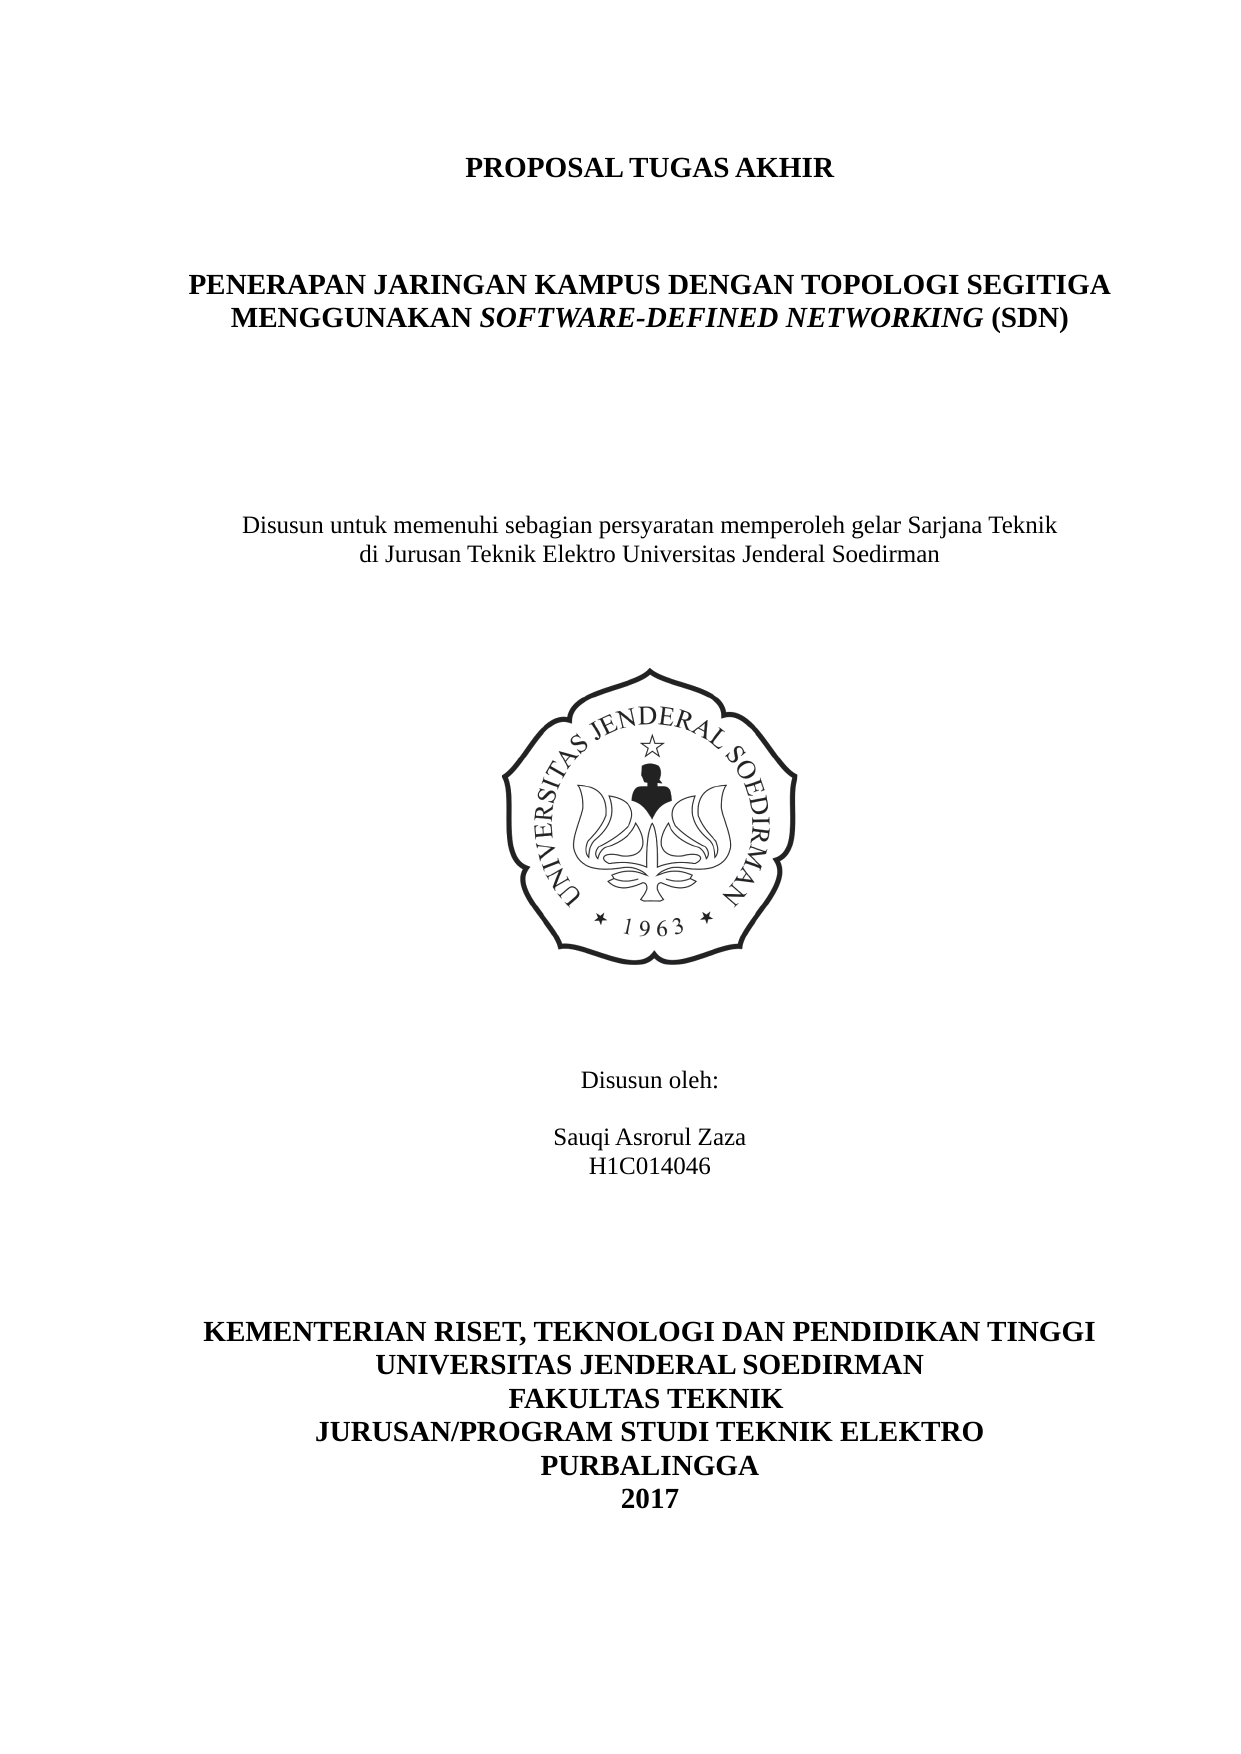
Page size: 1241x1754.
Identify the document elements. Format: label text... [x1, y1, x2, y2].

subtitle FAKULTAS TEKNIK [177, 1381, 1122, 1414]
subtitle 2017 [177, 1482, 1122, 1515]
picture [501, 668, 798, 965]
subtitle KEMENTERIAN RISET, TEKNOLOGI DAN PENDIDIKAN TINGGI [177, 1314, 1122, 1347]
subtitle HALAMA [177, 84, 1122, 113]
subtitle PURBALINGGA [177, 1448, 1122, 1482]
subtitle Sauqi Asrorul Zaza [177, 1122, 1122, 1151]
subtitle H1C014046 [177, 1151, 1122, 1180]
subtitle di Jurusan Teknik Elektro Universitas Jenderal Soedirman [177, 539, 1122, 568]
subtitle UNIVERSITAS JENDERAL SOEDIRMAN [177, 1347, 1122, 1381]
title PENERAPAN JARINGAN KAMPUS DENGAN TOPOLOGI SEGITIGA MENGGUNAKAN SOFTWARE-DEFINED NETWORKING (SDN) [177, 267, 1122, 334]
title PROPOSAL TUGAS AKHIR [177, 150, 1122, 183]
subtitle Disusun oleh: [177, 1065, 1122, 1093]
subtitle Disusun untuk memenuhi sebagian persyaratan memperoleh gelar Sarjana Teknik [177, 511, 1122, 539]
subtitle JURUSAN/PROGRAM STUDI TEKNIK ELEKTRO [177, 1414, 1122, 1448]
